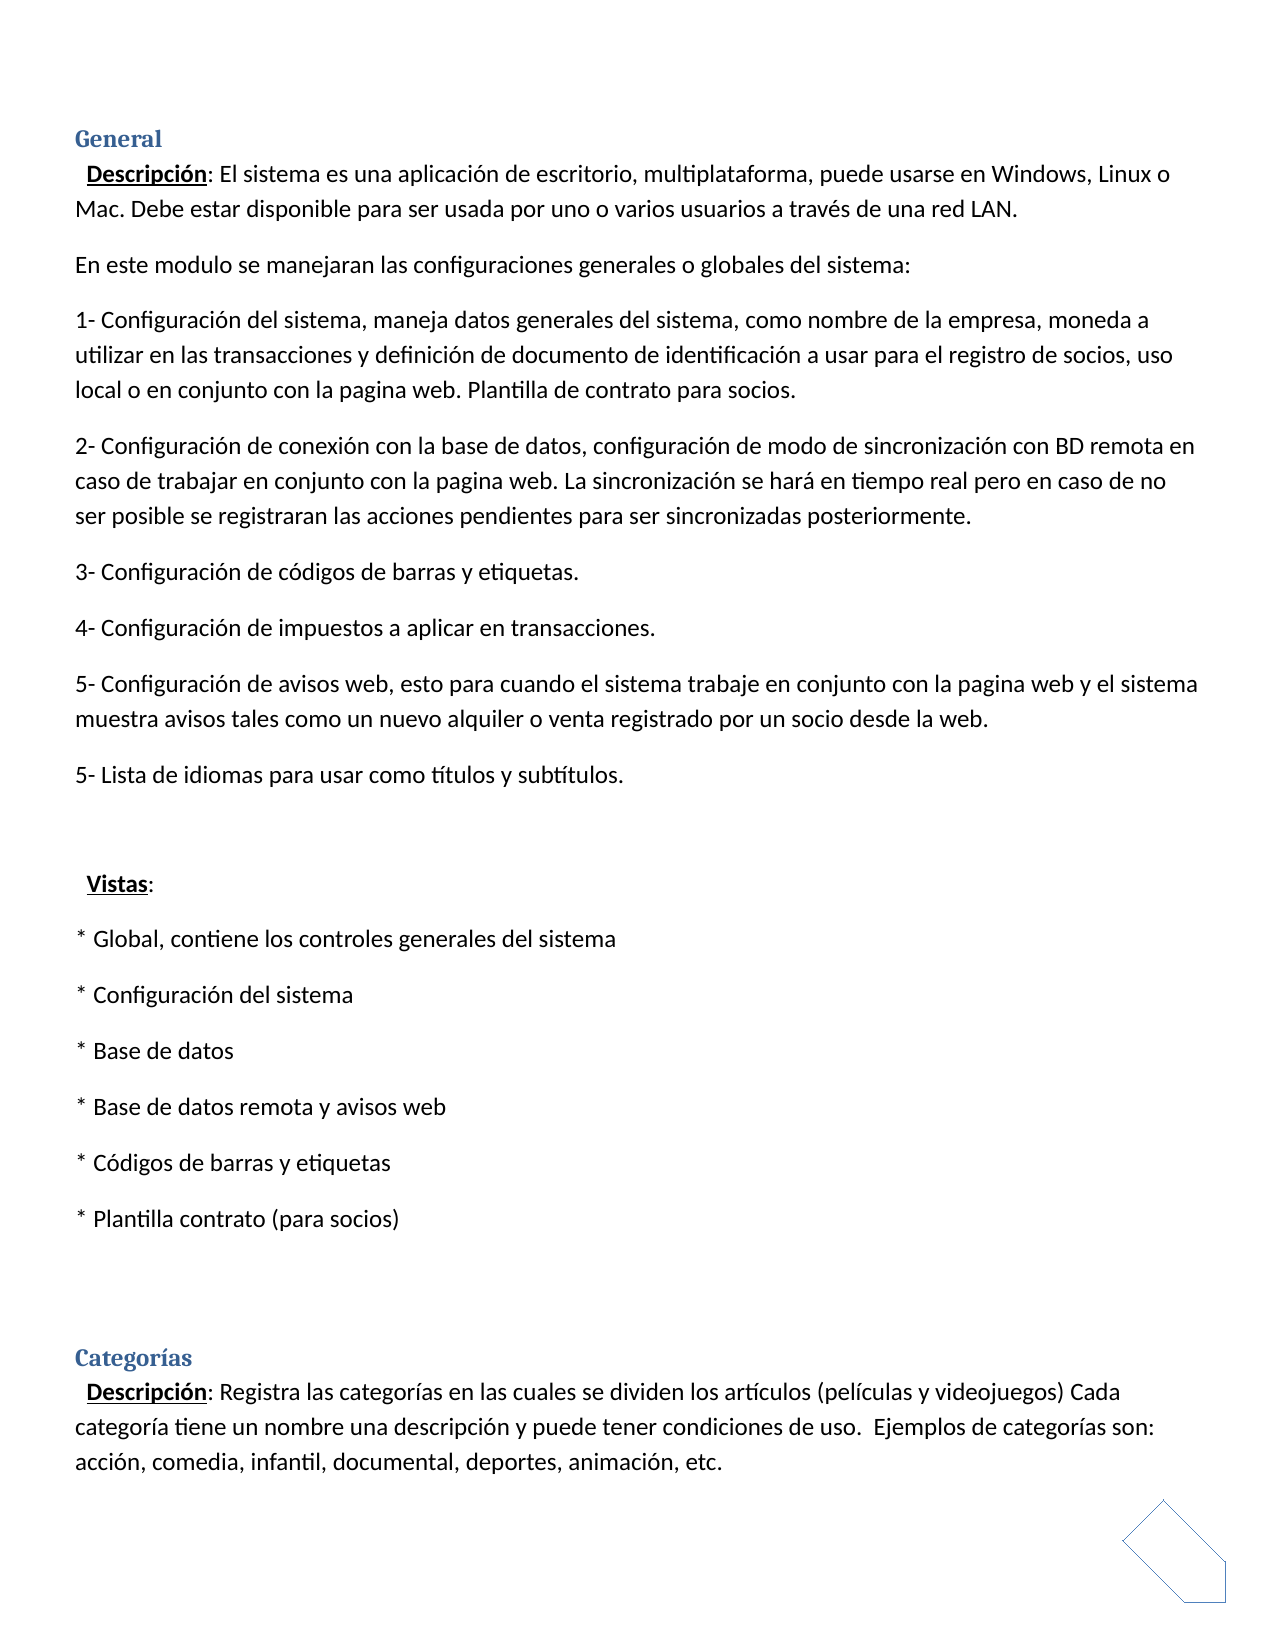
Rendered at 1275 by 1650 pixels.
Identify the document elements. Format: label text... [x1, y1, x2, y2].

text En este modulo se manejaran las configuraciones generales o globales del sistema: [75, 249, 1200, 279]
text * Global, contiene los controles generales del sistema [75, 923, 1200, 954]
text 5- Configuración de avisos web, esto para cuando el sistema trabaje en conjunto con la pagina web y el sistema muestra avisos tales como un nuevo alquiler o venta registrado por un socio desde la web. [75, 668, 1200, 733]
text 3- Configuración de códigos de barras y etiquetas. [75, 556, 1200, 587]
text * Base de datos [75, 1035, 1200, 1066]
text * Base de datos remota y avisos web [75, 1091, 1200, 1122]
text 5- Lista de idiomas para usar como títulos y subtítulos. [75, 759, 1200, 789]
text 2- Configuración de conexión con la base de datos, configuración de modo de sincronización con BD remota en caso de trabajar en conjunto con la pagina web. La sincronización se hará en tiempo real pero en caso de no ser posible se registraran las acciones pendientes para ser sincronizadas posteriormente. [75, 431, 1200, 531]
text 1- Configuración del sistema, maneja datos generales del sistema, como nombre de la empresa, moneda a utilizar en las transacciones y definición de documento de identificación a usar para el registro de socios, uso local o en conjunto con la pagina web. Plantilla de contrato para socios. [75, 305, 1200, 405]
text Descripción: El sistema es una aplicación de escritorio, multiplataforma, puede usarse en Windows, Linux o Mac. Debe estar disponible para ser usada por uno o varios usuarios a través de una red LAN. [75, 158, 1200, 223]
text * Configuración del sistema [75, 979, 1200, 1010]
text * Plantilla contrato (para socios) [75, 1203, 1200, 1233]
subtitle General [75, 125, 1200, 154]
text Descripción: Registra las categorías en las cuales se dividen los artículos (películas y videojuegos) Cada categoría tiene un nombre una descripción y puede tener condiciones de uso. Ejemplos de categorías son: acción, comedia, infantil, documental, deportes, animación, etc. [75, 1377, 1200, 1477]
text Vistas: [75, 868, 1200, 898]
text 4- Configuración de impuestos a aplicar en transacciones. [75, 612, 1200, 643]
subtitle Categorías [75, 1343, 1200, 1372]
text * Códigos de barras y etiquetas [75, 1147, 1200, 1177]
